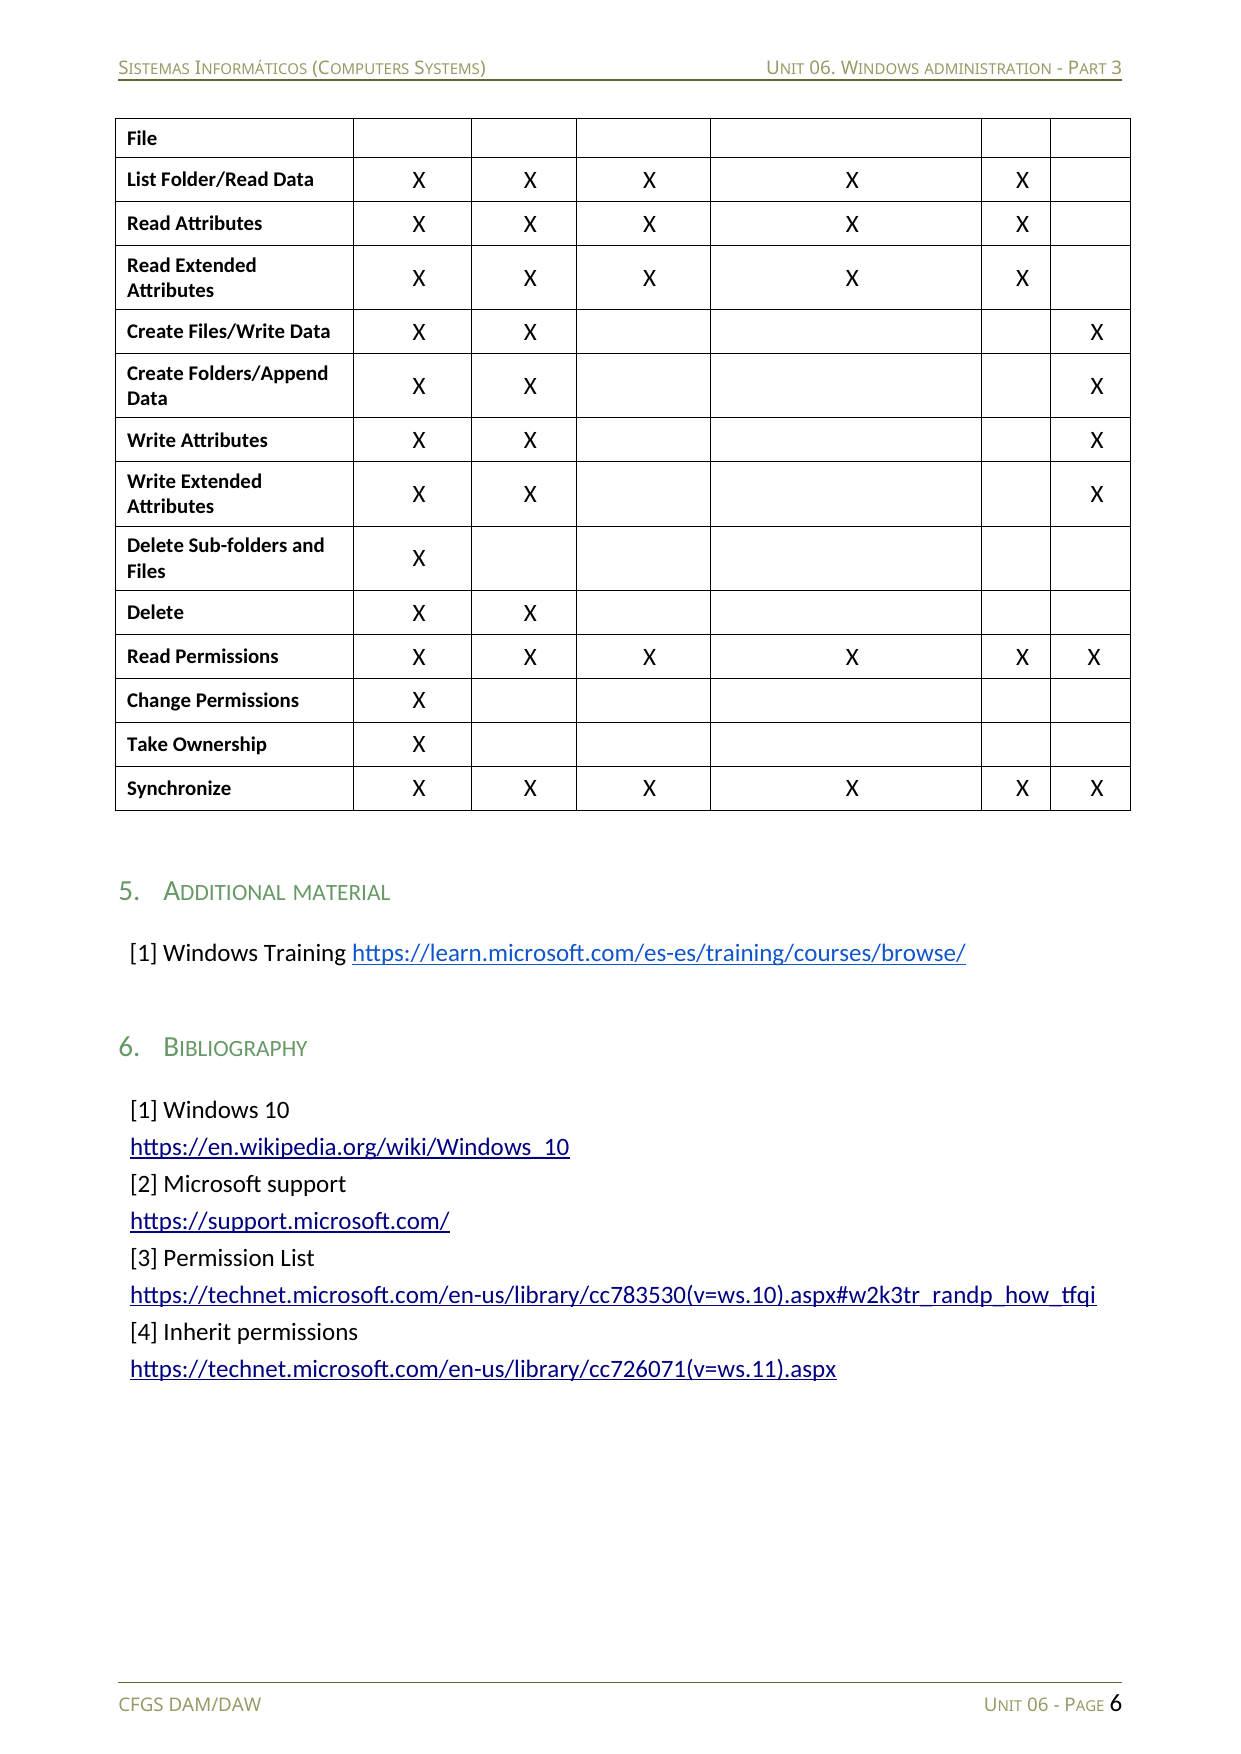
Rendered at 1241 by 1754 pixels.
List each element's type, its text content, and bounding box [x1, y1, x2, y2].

table_cell [354, 119, 471, 157]
table_cell [982, 310, 1050, 353]
table_cell [982, 527, 1050, 590]
table_cell [1051, 202, 1130, 245]
table_cell X [472, 354, 576, 417]
table_cell X [472, 767, 576, 809]
text [1] Windows Training https://learn.microsoft.com/es-es/training/courses/browse/ [118, 938, 1122, 968]
table_cell [577, 462, 710, 526]
table_cell X [1051, 462, 1130, 526]
table_cell X [577, 202, 710, 245]
table_cell [472, 119, 576, 157]
table_cell [711, 723, 981, 766]
table_cell X [472, 418, 576, 461]
table_cell [982, 418, 1050, 461]
table_cell X [354, 310, 471, 353]
text https://support.microsoft.com/ [118, 1205, 1122, 1235]
table_cell [982, 591, 1050, 634]
table_cell [1051, 158, 1130, 201]
table_cell Create Files/Write Data [116, 310, 353, 353]
table_cell X [982, 767, 1050, 809]
table_cell [982, 462, 1050, 526]
text [4] Inherit permissions [118, 1316, 1122, 1346]
table_cell [577, 119, 710, 157]
table_cell [711, 679, 981, 722]
table_cell Delete Sub-folders and Files [116, 527, 353, 590]
table_cell [711, 354, 981, 417]
table_cell [711, 310, 981, 353]
table_cell X [982, 158, 1050, 201]
text [3] Permission List [118, 1242, 1122, 1272]
table_cell X [354, 202, 471, 245]
table_cell [472, 679, 576, 722]
text https://technet.microsoft.com/en-us/library/cc726071(v=ws.11).aspx [118, 1353, 1122, 1383]
table_cell X [354, 418, 471, 461]
table_cell [982, 354, 1050, 417]
table_cell [711, 462, 981, 526]
table_cell [577, 418, 710, 461]
table_cell X [354, 591, 471, 634]
table_cell X [982, 202, 1050, 245]
table_cell X [354, 723, 471, 766]
table_cell [577, 591, 710, 634]
table_cell Delete [116, 591, 353, 634]
table_cell X [354, 767, 471, 809]
table_cell X [577, 635, 710, 678]
subtitle Bibliography [118, 1028, 1122, 1064]
table_cell List Folder/Read Data [116, 158, 353, 201]
table_cell X [711, 202, 981, 245]
table_cell Change Permissions [116, 679, 353, 722]
table_cell X [1051, 418, 1130, 461]
table_cell [577, 354, 710, 417]
table_cell X [577, 246, 710, 309]
subtitle Additional material [118, 872, 1122, 907]
table_cell X [354, 635, 471, 678]
table_cell [982, 119, 1050, 157]
table_cell X [472, 635, 576, 678]
table_cell X [1051, 310, 1130, 353]
table_cell Take Ownership [116, 723, 353, 766]
text https://technet.microsoft.com/en-us/library/cc783530(v=ws.10).aspx#w2k3tr_randp_how_tfqi [118, 1279, 1122, 1309]
table_cell [1051, 119, 1130, 157]
text https://en.wikipedia.org/wiki/Windows_10 [118, 1131, 1122, 1161]
table_cell X [354, 462, 471, 526]
table_cell [711, 527, 981, 590]
table_cell [1051, 679, 1130, 722]
table_cell [472, 527, 576, 590]
table_cell [577, 527, 710, 590]
table_cell X [982, 635, 1050, 678]
table_cell [711, 119, 981, 157]
table_cell X [472, 246, 576, 309]
table_cell X [472, 591, 576, 634]
table_cell X [354, 246, 471, 309]
table_cell [472, 723, 576, 766]
table_cell [711, 418, 981, 461]
table_cell X [1051, 354, 1130, 417]
table_cell [1051, 723, 1130, 766]
table_cell [1051, 246, 1130, 309]
table_cell [1051, 527, 1130, 590]
table_cell Read Permissions [116, 635, 353, 678]
table_cell Read Extended Attributes [116, 246, 353, 309]
table_cell [577, 723, 710, 766]
table_cell Create Folders/Append Data [116, 354, 353, 417]
table_cell [711, 591, 981, 634]
table_cell [982, 723, 1050, 766]
table_cell File [116, 119, 353, 157]
table_cell X [472, 202, 576, 245]
table_cell X [354, 679, 471, 722]
table_cell X [711, 158, 981, 201]
table_cell Synchronize [116, 767, 353, 809]
text [1] Windows 10 [118, 1094, 1122, 1124]
table_cell X [711, 635, 981, 678]
table_cell [577, 310, 710, 353]
table_cell X [711, 767, 981, 809]
table_cell X [472, 158, 576, 201]
table_cell [982, 679, 1050, 722]
table_cell X [354, 158, 471, 201]
table_cell X [354, 527, 471, 590]
table_cell [1051, 591, 1130, 634]
table_cell X [982, 246, 1050, 309]
table_cell X [711, 246, 981, 309]
table_cell X [472, 310, 576, 353]
text [2] Microsoft support [118, 1168, 1122, 1198]
table_cell X [577, 767, 710, 809]
table_cell Write Attributes [116, 418, 353, 461]
table_cell X [472, 462, 576, 526]
table_cell X [354, 354, 471, 417]
table_cell X [1051, 767, 1130, 809]
table_cell Write Extended Attributes [116, 462, 353, 526]
table_cell X [577, 158, 710, 201]
table_cell X [1051, 635, 1130, 678]
table_cell [577, 679, 710, 722]
table_cell Read Attributes [116, 202, 353, 245]
